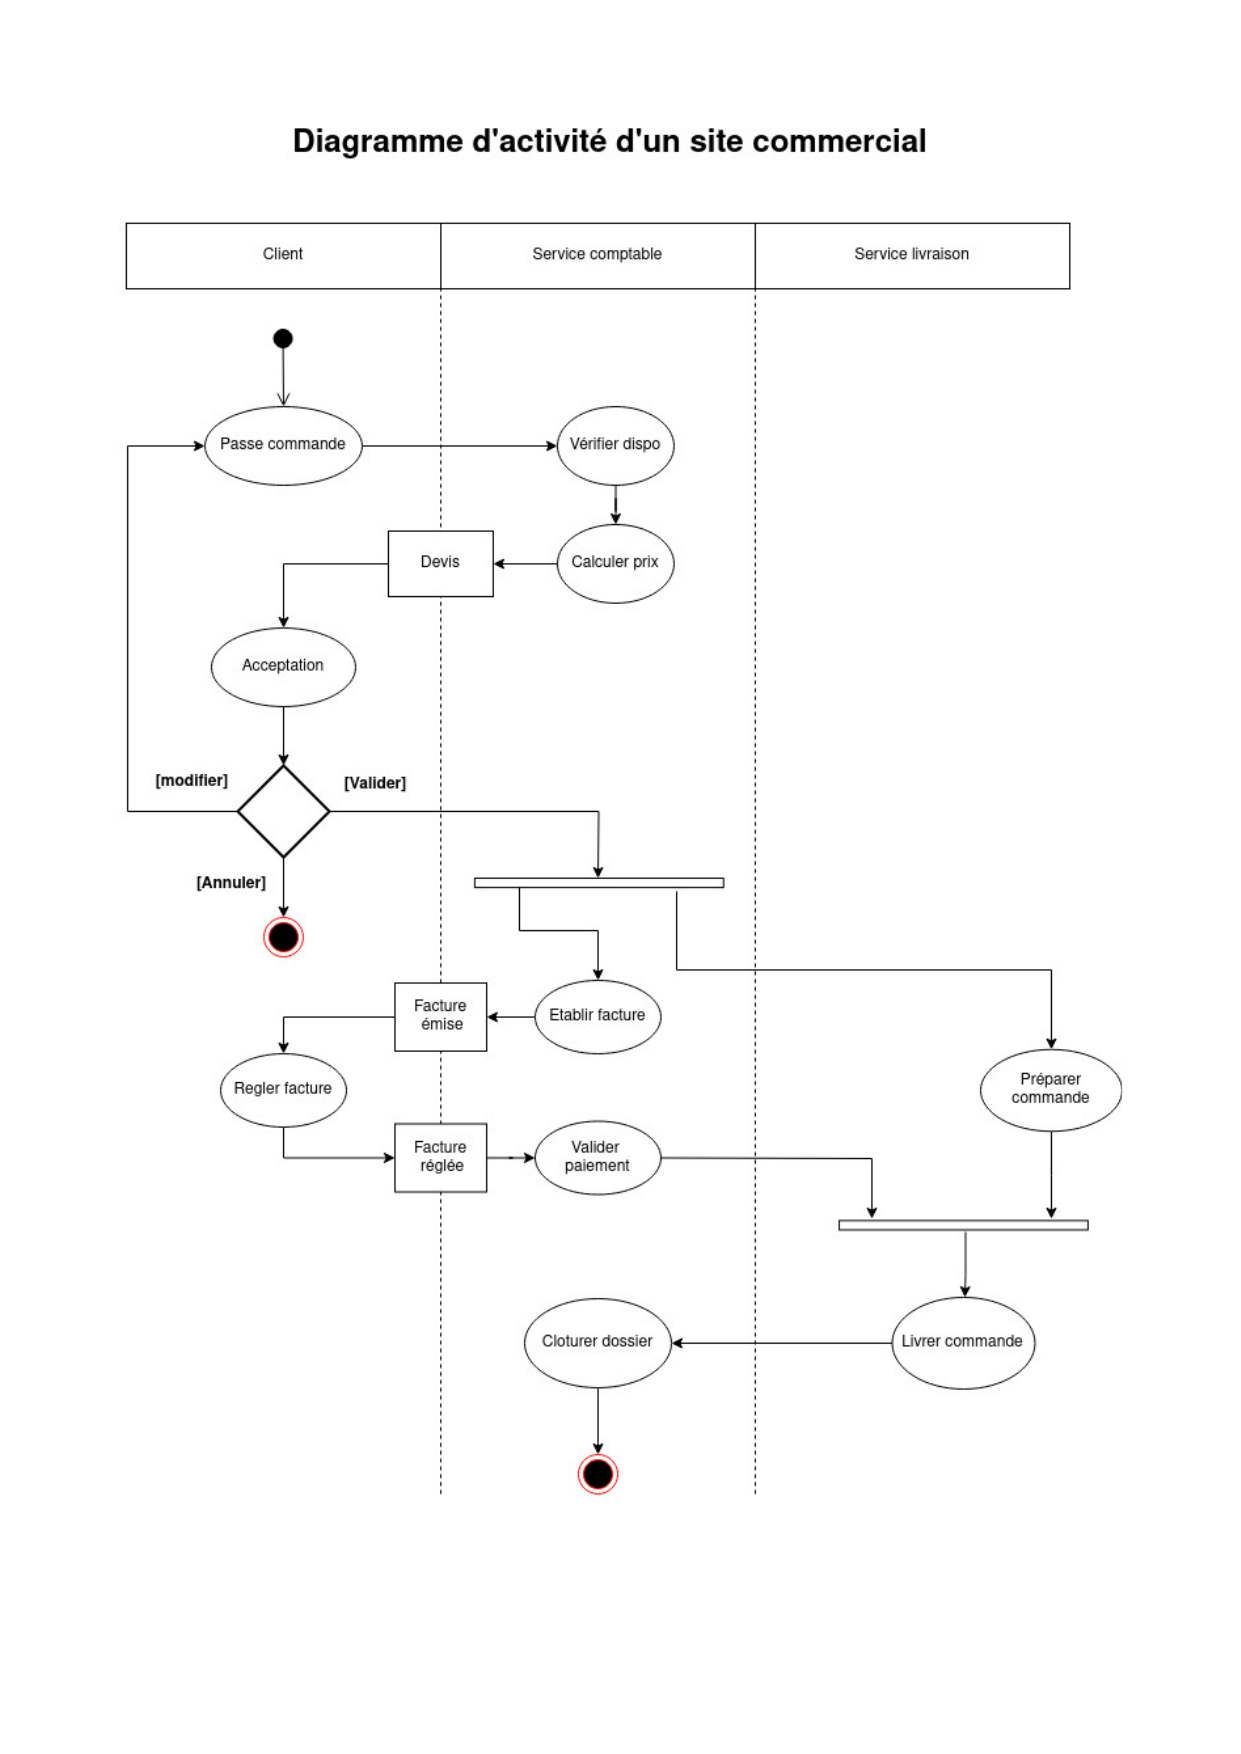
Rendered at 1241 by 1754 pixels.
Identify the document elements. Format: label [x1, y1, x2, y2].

picture [118, 118, 1123, 1496]
